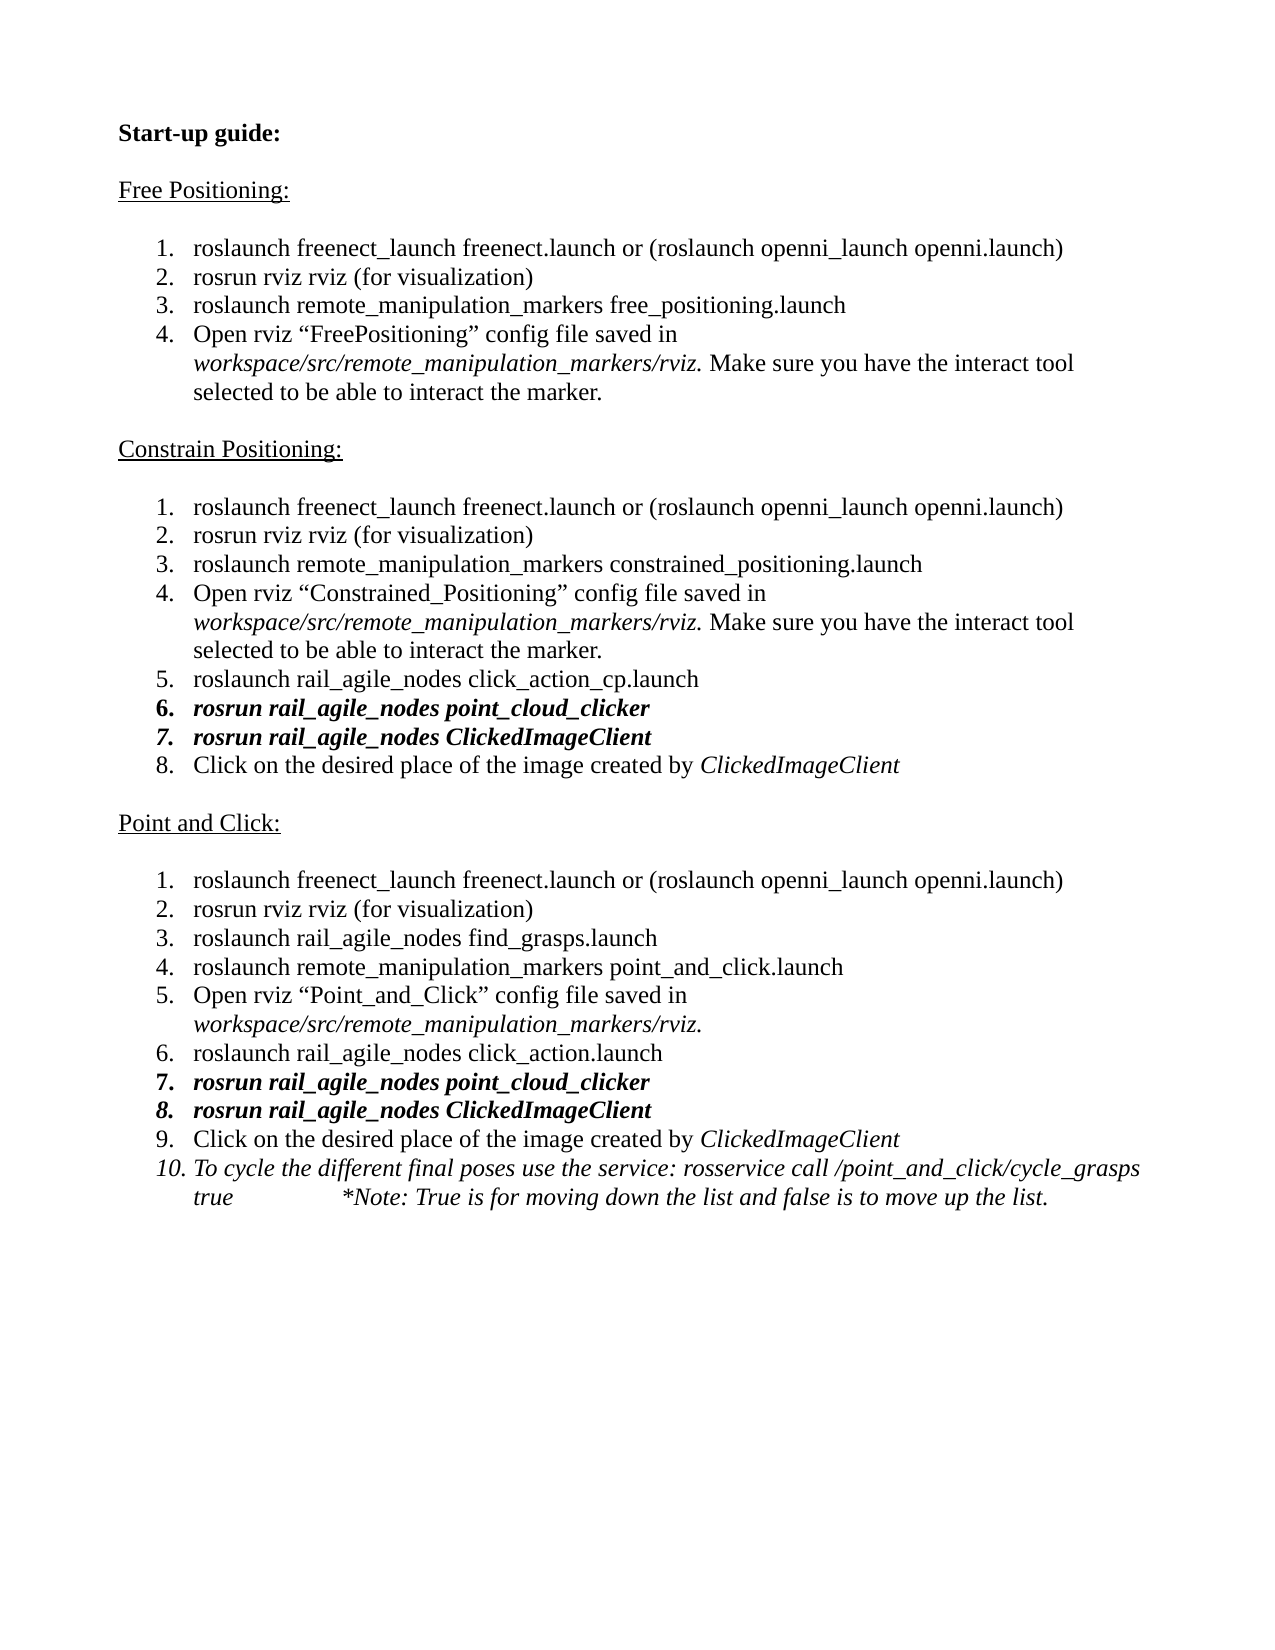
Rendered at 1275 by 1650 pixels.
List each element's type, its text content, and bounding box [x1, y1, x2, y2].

list Click on the desired place of the image created by ClickedImageClient [156, 1124, 1157, 1153]
list rosrun rviz rviz (for visualization) [156, 262, 1157, 291]
list rosrun rail_agile_nodes point_cloud_clicker [156, 1067, 1157, 1096]
list Click on the desired place of the image created by ClickedImageClient [156, 751, 1157, 779]
text Constrain Positioning: [118, 434, 1157, 463]
list rosrun rviz rviz (for visualization) [156, 521, 1157, 549]
list To cycle the different final poses use the service: rosservice call /point_and_click/cycle_grasps true *Note: True is for moving down the list and false is to move up the list. [156, 1153, 1157, 1211]
list Open rviz “Point_and_Click” config file saved in workspace/src/remote_manipulation_markers/rviz. [156, 981, 1157, 1038]
list Open rviz “Constrained_Positioning” config file saved in workspace/src/remote_manipulation_markers/rviz. Make sure you have the interact tool selected to be able to interact the marker. [156, 578, 1157, 664]
list roslaunch remote_manipulation_markers constrained_positioning.launch [156, 549, 1157, 578]
list rosrun rail_agile_nodes ClickedImageClient [156, 1096, 1157, 1124]
list roslaunch rail_agile_nodes click_action.launch [156, 1038, 1157, 1067]
list roslaunch remote_manipulation_markers free_positioning.launch [156, 291, 1157, 319]
list roslaunch remote_manipulation_markers point_and_click.launch [156, 952, 1157, 981]
list rosrun rail_agile_nodes ClickedImageClient [156, 722, 1157, 751]
text Point and Click: [118, 808, 1157, 837]
list rosrun rviz rviz (for visualization) [156, 894, 1157, 923]
list roslaunch rail_agile_nodes find_grasps.launch [156, 923, 1157, 952]
text Free Positioning: [118, 176, 1157, 204]
text Start-up guide: [118, 118, 1157, 147]
list roslaunch freenect_launch freenect.launch or (roslaunch openni_launch openni.launch) [156, 233, 1157, 262]
list rosrun rail_agile_nodes point_cloud_clicker [156, 693, 1157, 722]
list Open rviz “FreePositioning” config file saved in workspace/src/remote_manipulation_markers/rviz. Make sure you have the interact tool selected to be able to interact the marker. [156, 319, 1157, 406]
list roslaunch freenect_launch freenect.launch or (roslaunch openni_launch openni.launch) [156, 492, 1157, 521]
list roslaunch rail_agile_nodes click_action_cp.launch [156, 664, 1157, 693]
list roslaunch freenect_launch freenect.launch or (roslaunch openni_launch openni.launch) [156, 866, 1157, 894]
